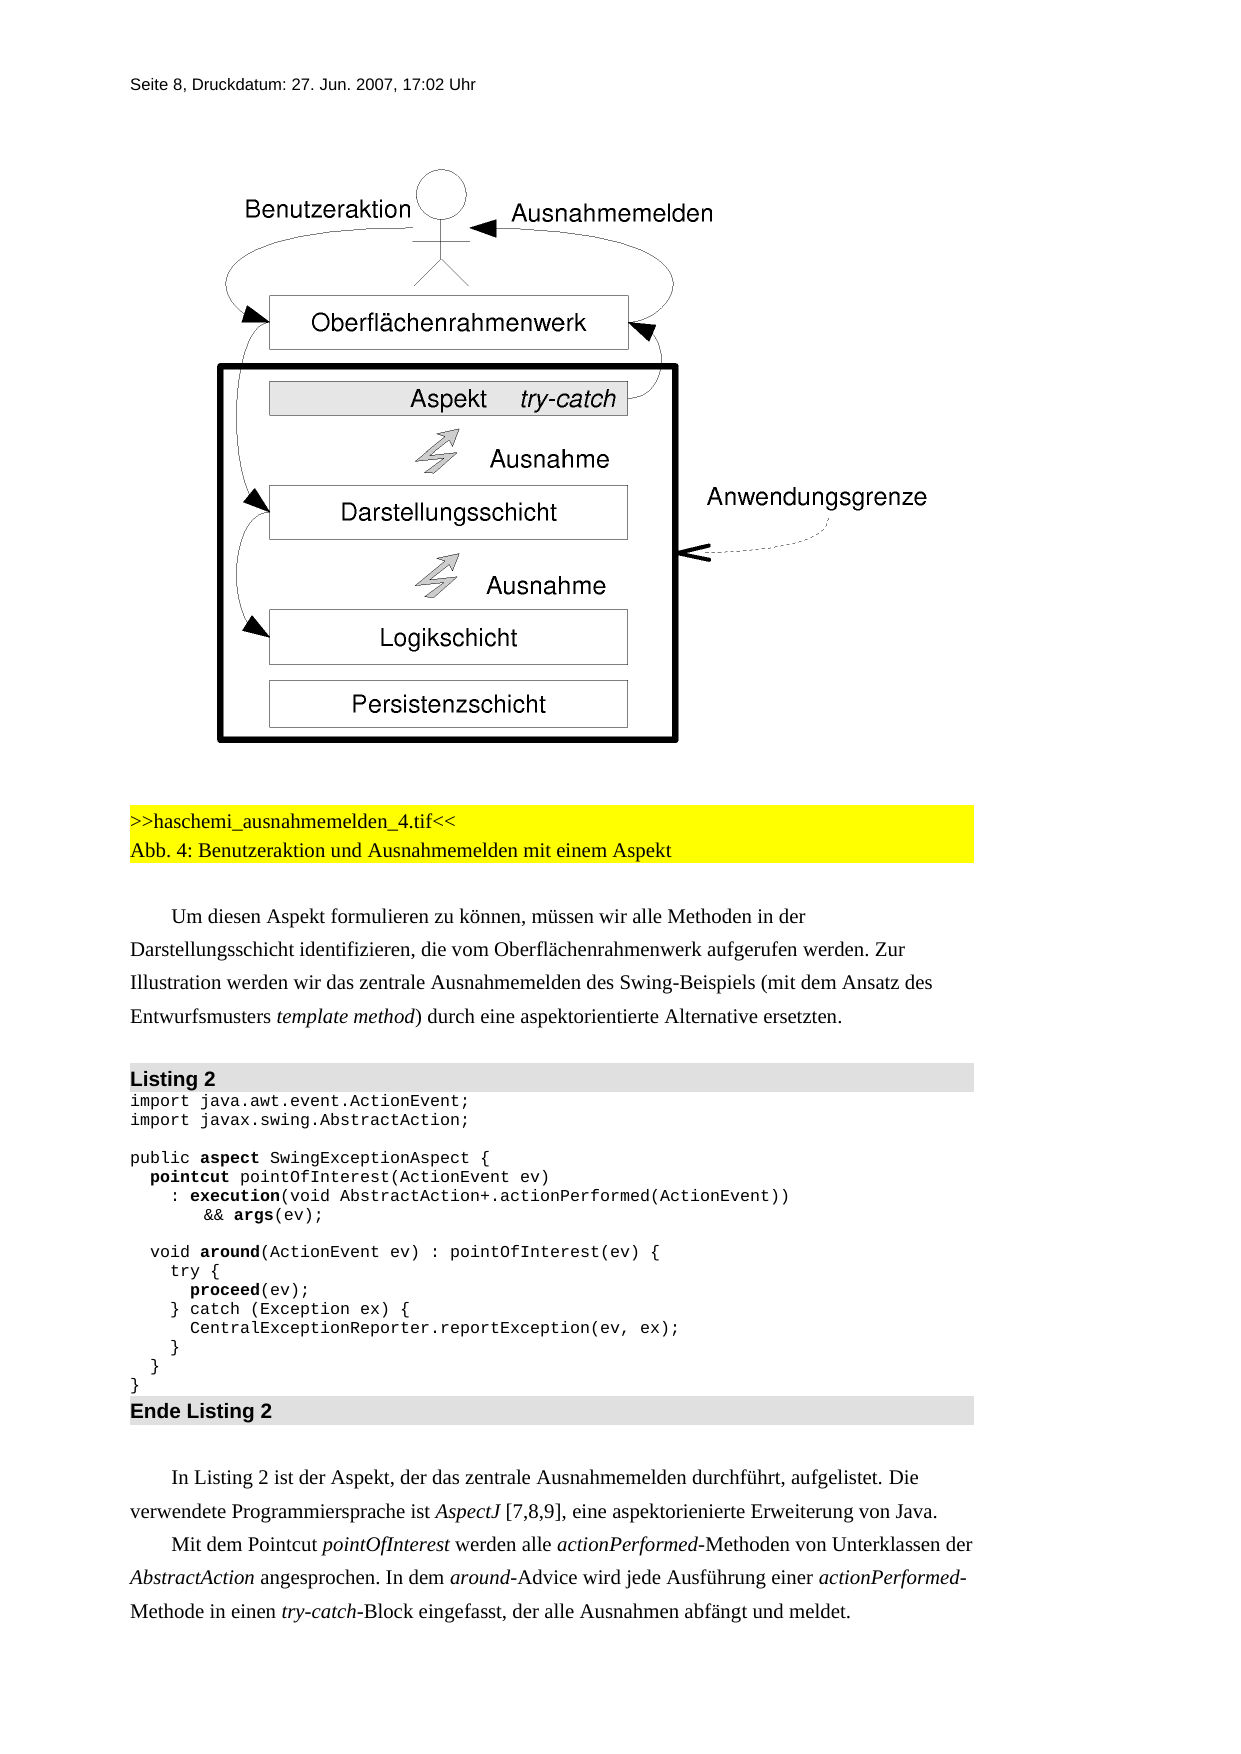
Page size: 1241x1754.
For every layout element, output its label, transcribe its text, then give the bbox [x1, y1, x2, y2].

text } [130, 1358, 974, 1377]
text pointcut pointOfInterest(ActionEvent ev) [130, 1168, 974, 1187]
text Um diesen Aspekt formulieren zu können, müssen wir alle Methoden in der Darstellungsschicht identifizieren, die vom Oberflächenrahmenwerk aufgerufen werden. Zur Illustration werden wir das zentrale Ausnahmemelden des Swing-Beispiels (mit dem Ansatz des Entwurfsmusters template method) durch eine aspektorientierte Alternative ersetzten. [130, 896, 974, 1030]
text void around(ActionEvent ev) : pointOfInterest(ev) { [130, 1244, 974, 1263]
text public aspect SwingExceptionAspect { [130, 1149, 974, 1168]
text } [130, 1377, 974, 1396]
text import java.awt.event.ActionEvent; [130, 1092, 974, 1111]
text try { [130, 1263, 974, 1282]
text import javax.swing.AbstractAction; [130, 1111, 974, 1130]
text >>haschemi_ausnahmemelden_4.tif<< [130, 805, 974, 834]
text Ende Listing 2 [130, 1396, 974, 1425]
text In Listing 2 ist der Aspekt, der das zentrale Ausnahmemelden durchführt, aufgelistet. Die verwendete Programmiersprache ist AspectJ [7,8,9], eine aspektorienierte Erweiterung von Java. [130, 1458, 974, 1525]
text proceed(ev); [130, 1282, 974, 1301]
picture [186, 131, 940, 772]
text : execution(void AbstractAction+.actionPerformed(ActionEvent)) [130, 1187, 974, 1206]
text CentralExceptionReporter.reportException(ev, ex); [130, 1320, 974, 1339]
text Abb. 4: Benutzeraktion und Ausnahmemelden mit einem Aspekt [130, 834, 974, 863]
text } [130, 1339, 974, 1358]
text } catch (Exception ex) { [130, 1301, 974, 1320]
text && args(ev); [130, 1206, 974, 1225]
text Listing 2 [130, 1063, 974, 1092]
text Mit dem Pointcut pointOfInterest werden alle actionPerformed-Methoden von Unterklassen der AbstractAction angesprochen. In dem around-Advice wird jede Ausführung einer actionPerformed-Methode in einen try-catch-Block eingefasst, der alle Ausnahmen abfängt und meldet. [130, 1525, 974, 1625]
